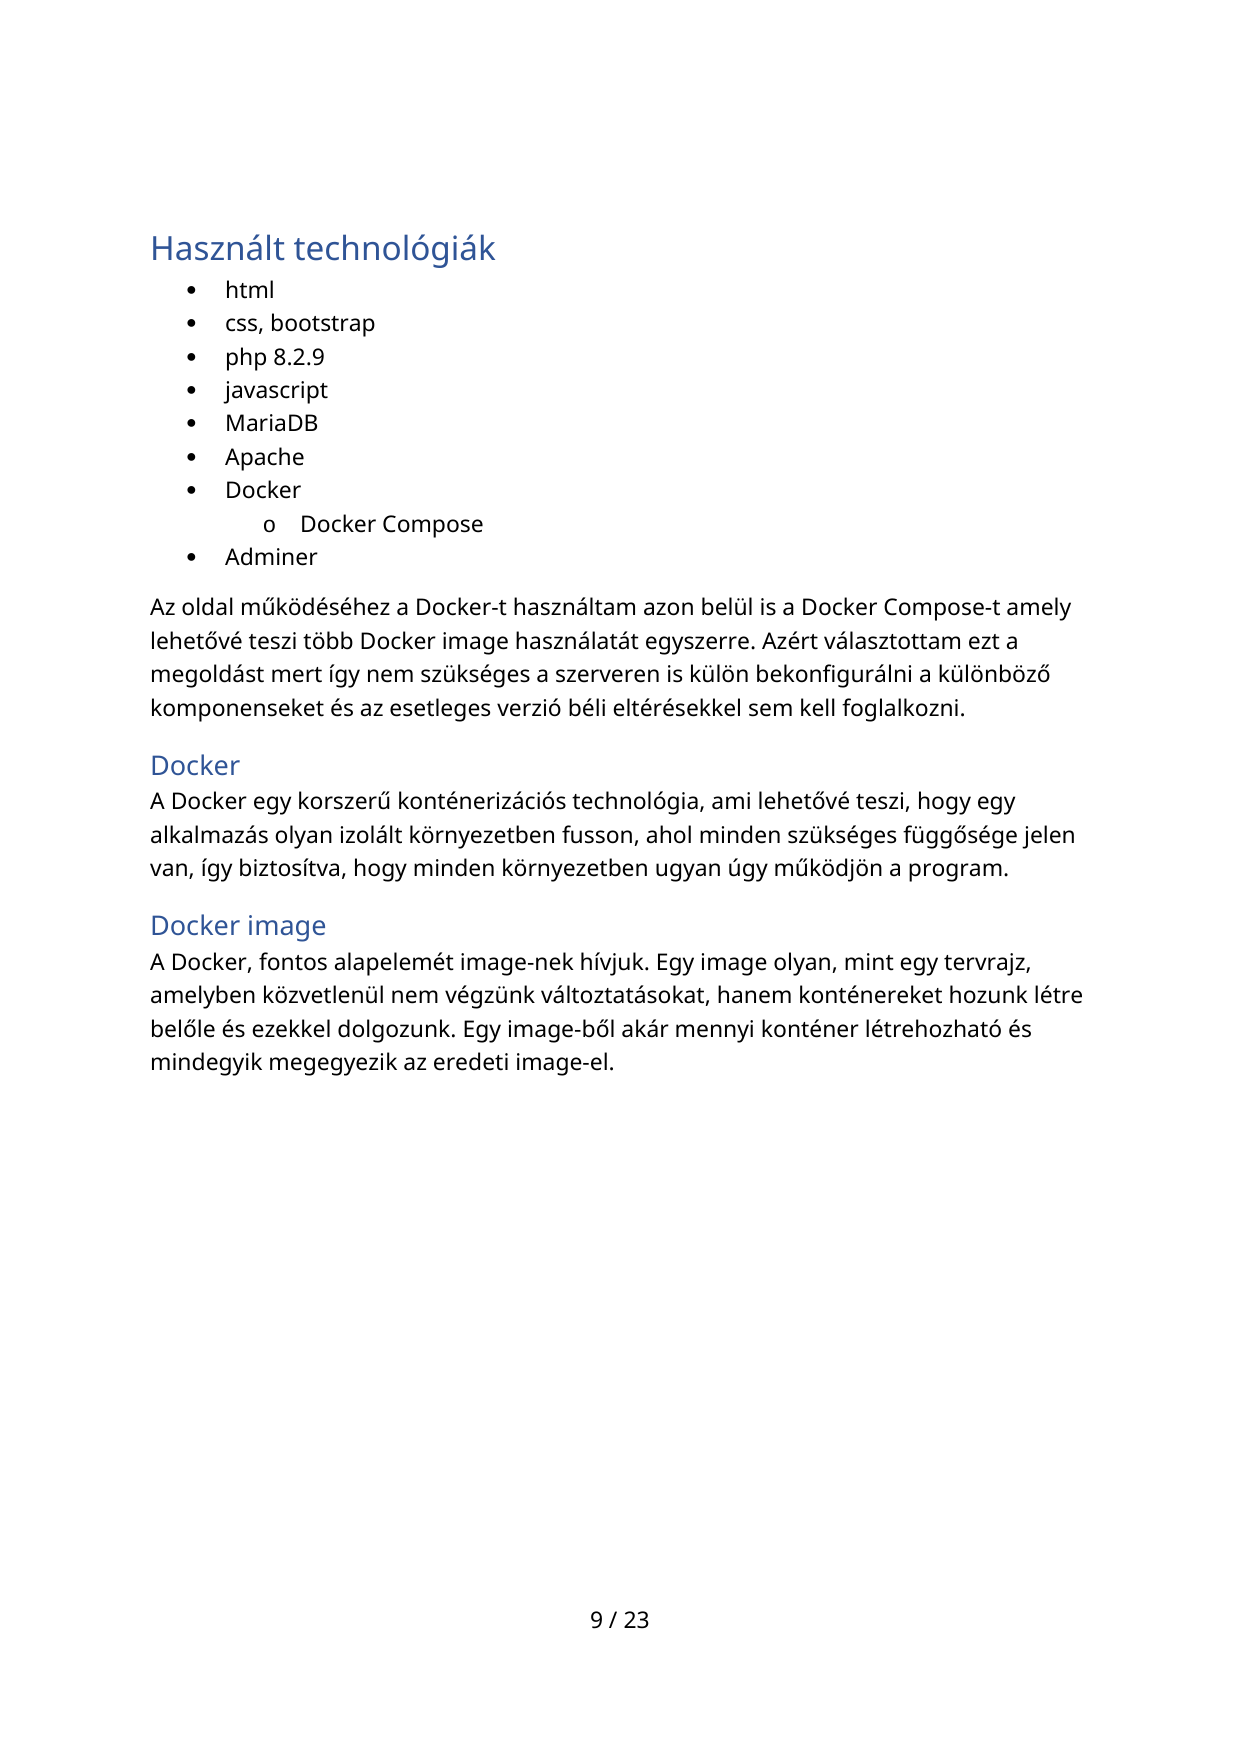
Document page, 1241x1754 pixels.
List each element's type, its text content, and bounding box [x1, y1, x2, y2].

list php 8.2.9 [187, 341, 1090, 372]
list Docker [187, 474, 1090, 506]
list MariaDB [187, 407, 1090, 439]
list css, bootstrap [187, 307, 1090, 338]
text A Docker egy korszerű konténerizációs technológia, ami lehetővé teszi, hogy egy alkalmazás olyan izolált környezetben fusson, ahol minden szükséges függősége jelen van, így biztosítva, hogy minden környezetben ugyan úgy működjön a program. [150, 785, 1090, 883]
subtitle Docker image [150, 906, 1090, 943]
subtitle Használt technológiák [150, 225, 1090, 271]
list Docker Compose [262, 508, 1090, 539]
subtitle Docker [150, 746, 1090, 783]
list javascript [187, 374, 1090, 405]
text Az oldal működéséhez a Docker-t használtam azon belül is a Docker Compose-t amely lehetővé teszi több Docker image használatát egyszerre. Azért választottam ezt a megoldást mert így nem szükséges a szerveren is külön bekonfigurálni a különböző komponenseket és az esetleges verzió béli eltérésekkel sem kell foglalkozni. [150, 591, 1090, 723]
list Apache [187, 441, 1090, 472]
text A Docker, fontos alapelemét image-nek hívjuk. Egy image olyan, mint egy tervrajz, amelyben közvetlenül nem végzünk változtatásokat, hanem konténereket hozunk létre belőle és ezekkel dolgozunk. Egy image-ből akár mennyi konténer létrehozható és mindegyik megegyezik az eredeti image-el. [150, 946, 1090, 1077]
list Adminer [187, 541, 1090, 572]
list html [187, 274, 1090, 305]
